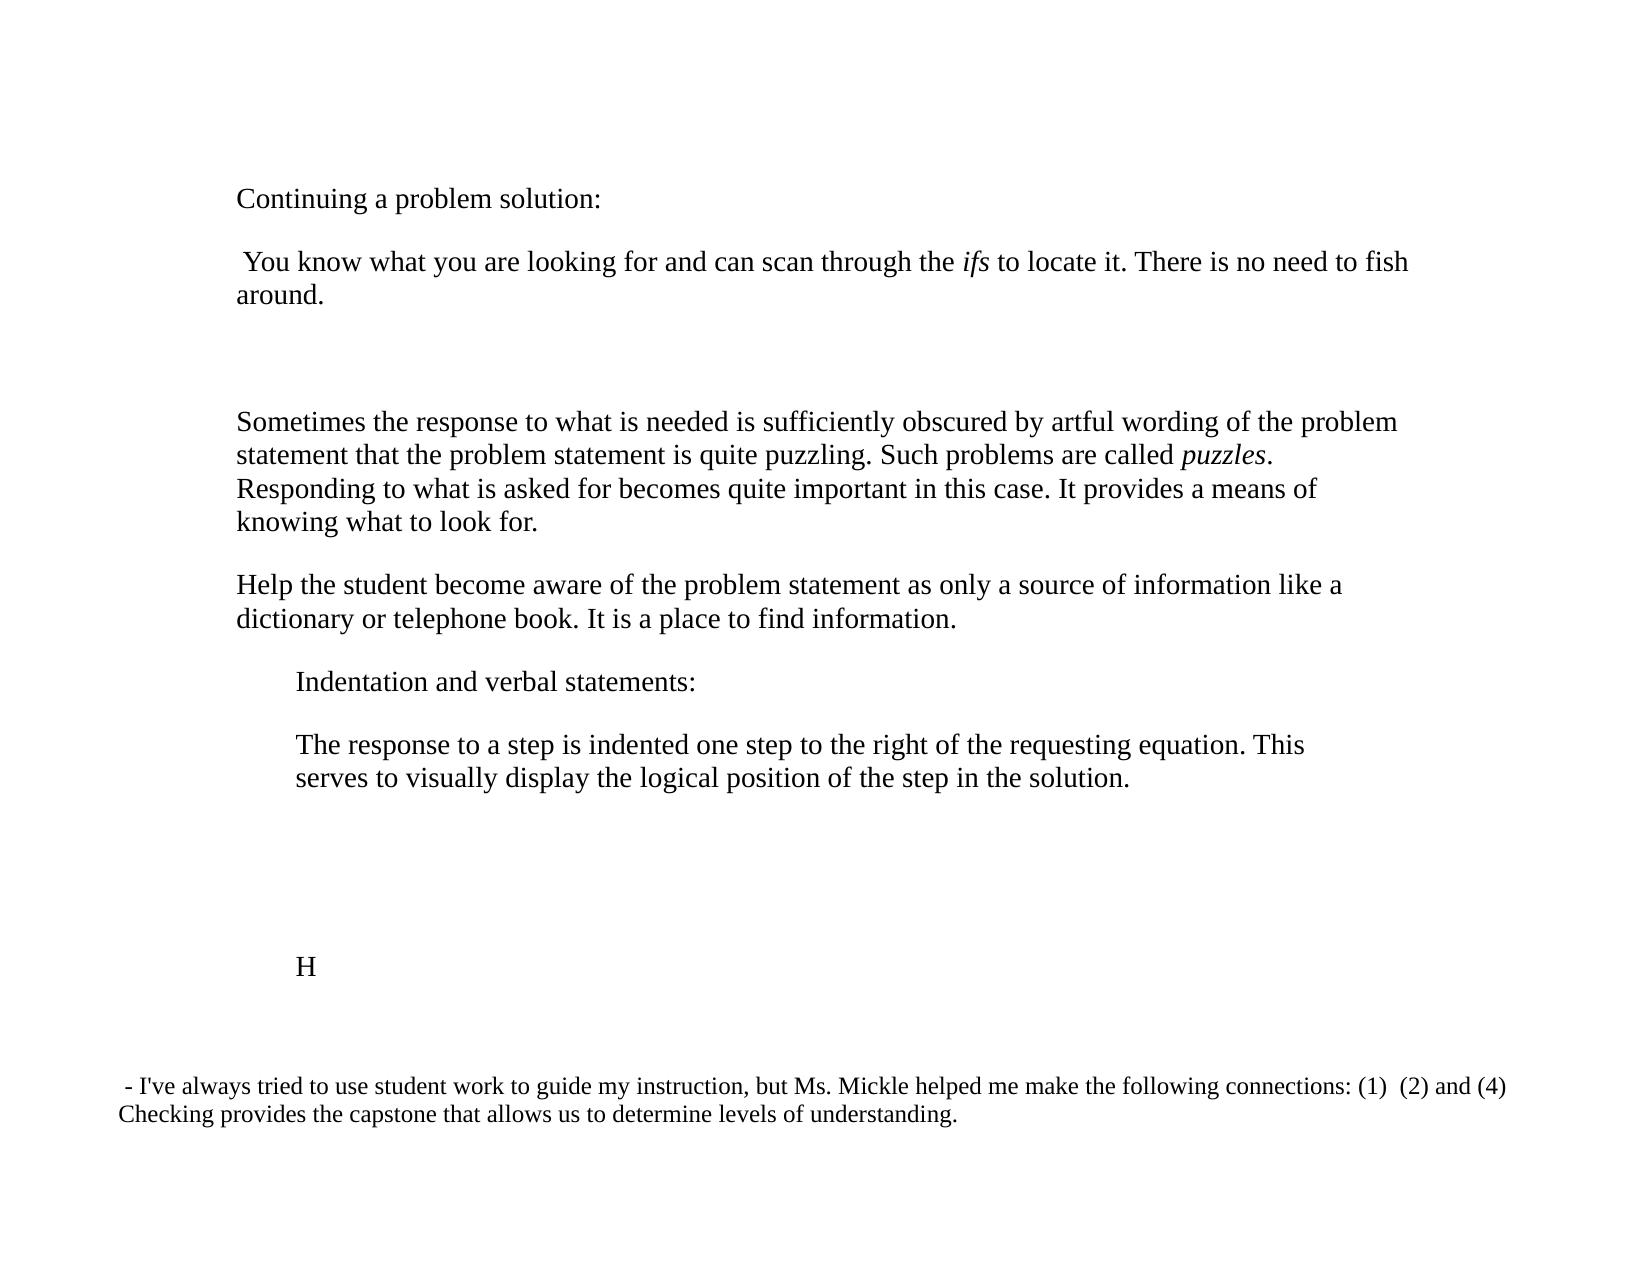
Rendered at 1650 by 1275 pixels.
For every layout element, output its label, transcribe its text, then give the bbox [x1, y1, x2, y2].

text Sometimes the response to what is needed is sufficiently obscured by artful wording of the problem statement that the problem statement is quite puzzling. Such problems are called puzzles. Responding to what is asked for becomes quite important in this case. It provides a means of knowing what to look for. [236, 404, 1414, 538]
text Help the student become aware of the problem statement as only a source of information like a dictionary or telephone book. It is a place to find information. [236, 567, 1414, 634]
text - I've always tried to use student work to guide my instruction, but Ms. Mickle helped me make the following connections: (1) (2) and (4) Checking provides the capstone that allows us to determine levels of understanding. [118, 1071, 1532, 1128]
text H [295, 949, 1355, 983]
subtitle Indentation and verbal statements: [295, 664, 1355, 697]
text You know what you are looking for and can scan through the ifs to locate it. There is no need to fish around. [236, 244, 1414, 311]
text The response to a step is indented one step to the right of the requesting equation. This serves to visually display the logical position of the step in the solution. [295, 727, 1355, 794]
subtitle Continuing a problem solution: [236, 181, 1414, 215]
